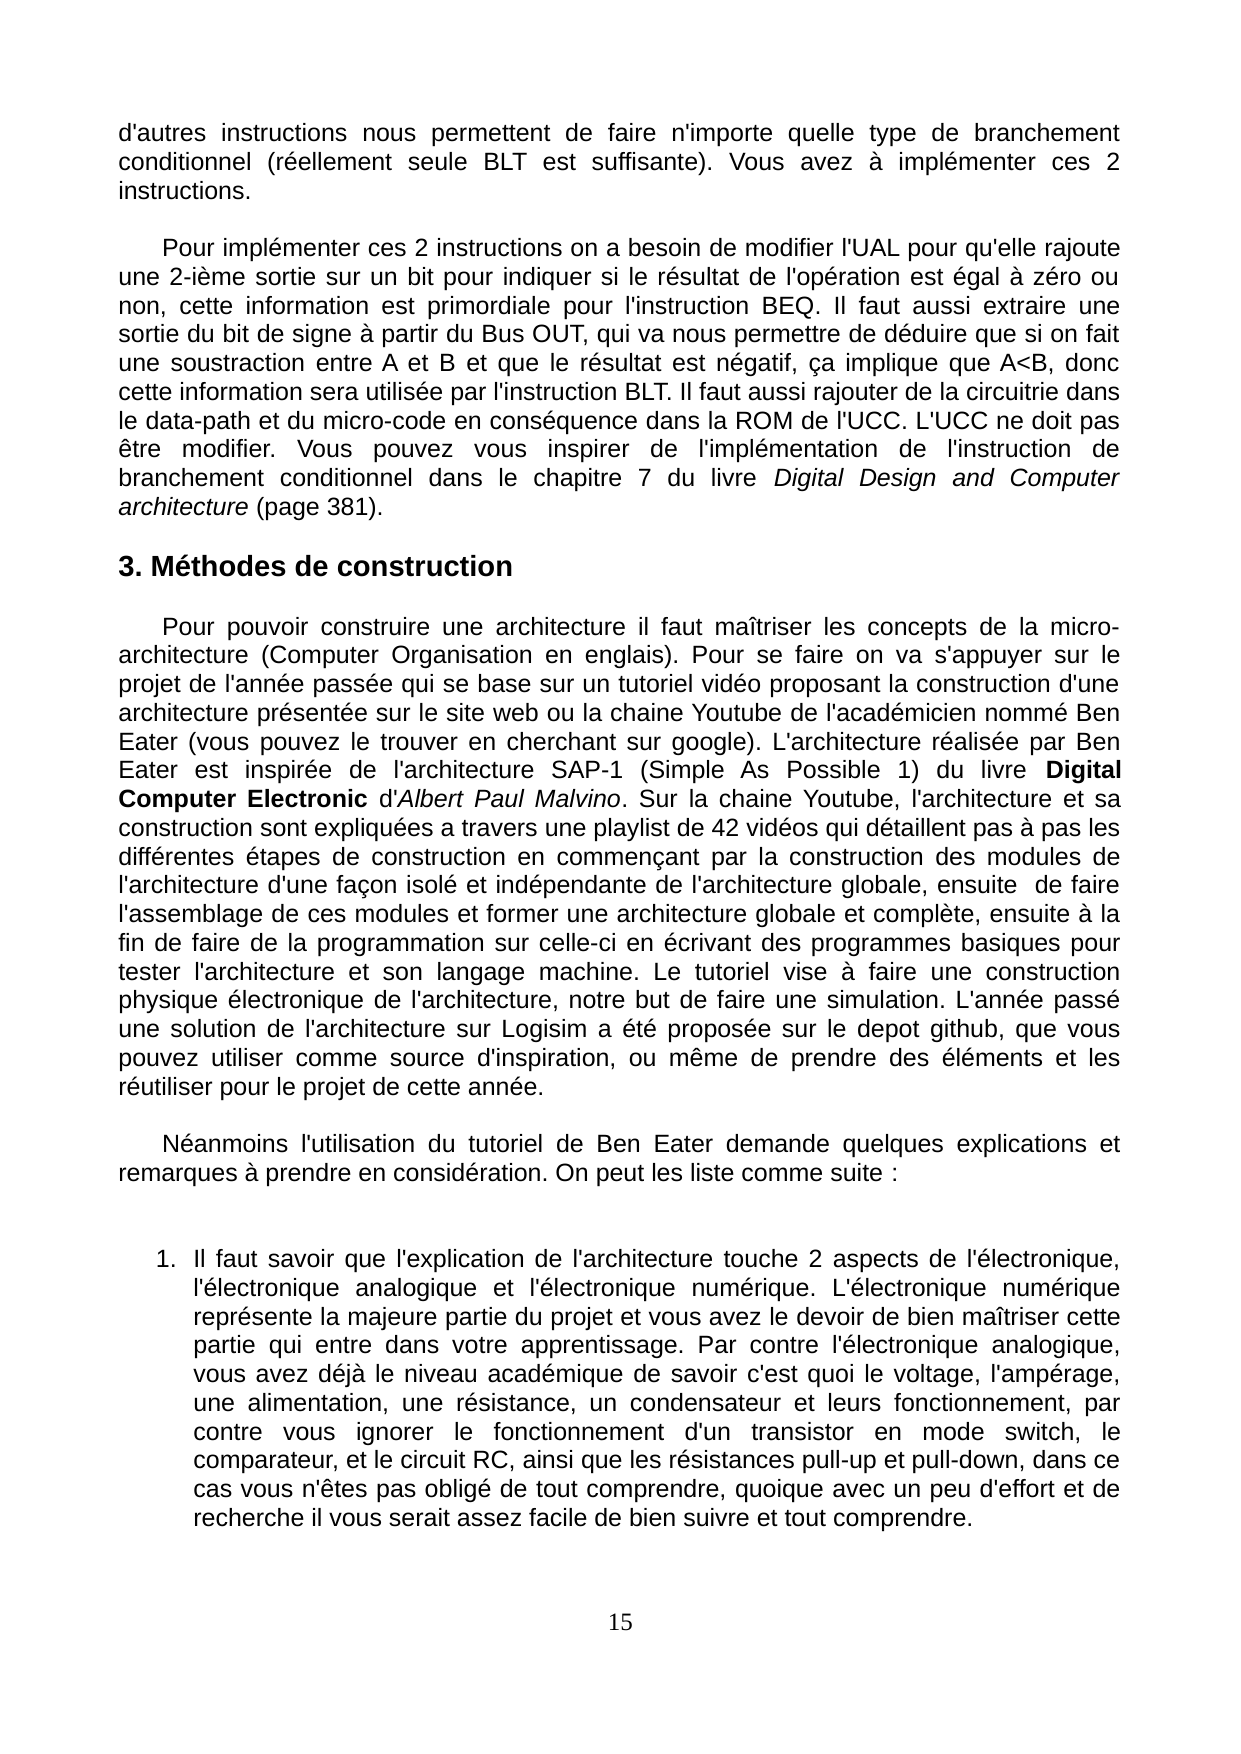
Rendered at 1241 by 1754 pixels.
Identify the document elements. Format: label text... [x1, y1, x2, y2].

text Pour pouvoir construire une architecture il faut maîtriser les concepts de la micro-architecture (Computer Organisation en englais). Pour se faire on va s'appuyer sur le projet de l'année passée qui se base sur un tutoriel vidéo proposant la construction d'une architecture présentée sur le site web ou la chaine Youtube de l'académicien nommé Ben Eater (vous pouvez le trouver en cherchant sur google). L'architecture réalisée par Ben Eater est inspirée de l'architecture SAP-1 (Simple As Possible 1) du livre Digital Computer Electronic d'Albert Paul Malvino. Sur la chaine Youtube, l'architecture et sa construction sont expliquées a travers une playlist de 42 vidéos qui détaillent pas à pas les différentes étapes de construction en commençant par la construction des modules de l'architecture d'une façon isolé et indépendante de l'architecture globale, ensuite de faire l'assemblage de ces modules et former une architecture globale et complète, ensuite à la fin de faire de la programmation sur celle-ci en écrivant des programmes basiques pour tester l'architecture et son langage machine. Le tutoriel vise à faire une construction physique électronique de l'architecture, notre but de faire une simulation. L'année passé une solution de l'architecture sur Logisim a été proposée sur le depot github, que vous pouvez utiliser comme source d'inspiration, ou même de prendre des éléments et les réutiliser pour le projet de cette année. [118, 612, 1122, 1100]
list Il faut savoir que l'explication de l'architecture touche 2 aspects de l'électronique, l'électronique analogique et l'électronique numérique. L'électronique numérique représente la majeure partie du projet et vous avez le devoir de bien maîtriser cette partie qui entre dans votre apprentissage. Par contre l'électronique analogique, vous avez déjà le niveau académique de savoir c'est quoi le voltage, l'ampérage, une alimentation, une résistance, un condensateur et leurs fonctionnement, par contre vous ignorer le fonctionnement d'un transistor en mode switch, le comparateur, et le circuit RC, ainsi que les résistances pull-up et pull-down, dans ce cas vous n'êtes pas obligé de tout comprendre, quoique avec un peu d'effort et de recherche il vous serait assez facile de bien suivre et tout comprendre. [156, 1244, 1122, 1532]
text Néanmoins l'utilisation du tutoriel de Ben Eater demande quelques explications et remarques à prendre en considération. On peut les liste comme suite : [118, 1129, 1122, 1187]
text Pour implémenter ces 2 instructions on a besoin de modifier l'UAL pour qu'elle rajoute une 2-ième sortie sur un bit pour indiquer si le résultat de l'opération est égal à zéro ou non, cette information est primordiale pour l'instruction BEQ. Il faut aussi extraire une sortie du bit de signe à partir du Bus OUT, qui va nous permettre de déduire que si on fait une soustraction entre A et B et que le résultat est négatif, ça implique que A<B, donc cette information sera utilisée par l'instruction BLT. Il faut aussi rajouter de la circuitrie dans le data-path et du micro-code en conséquence dans la ROM de l'UCC. L'UCC ne doit pas être modifier. Vous pouvez vous inspirer de l'implémentation de l'instruction de branchement conditionnel dans le chapitre 7 du livre Digital Design and Computer architecture (page 381). [118, 233, 1122, 521]
text 3. Méthodes de construction [118, 549, 1122, 583]
text d'autres instructions nous permettent de faire n'importe quelle type de branchement conditionnel (réellement seule BLT est suffisante). Vous avez à implémenter ces 2 instructions. [118, 118, 1122, 204]
